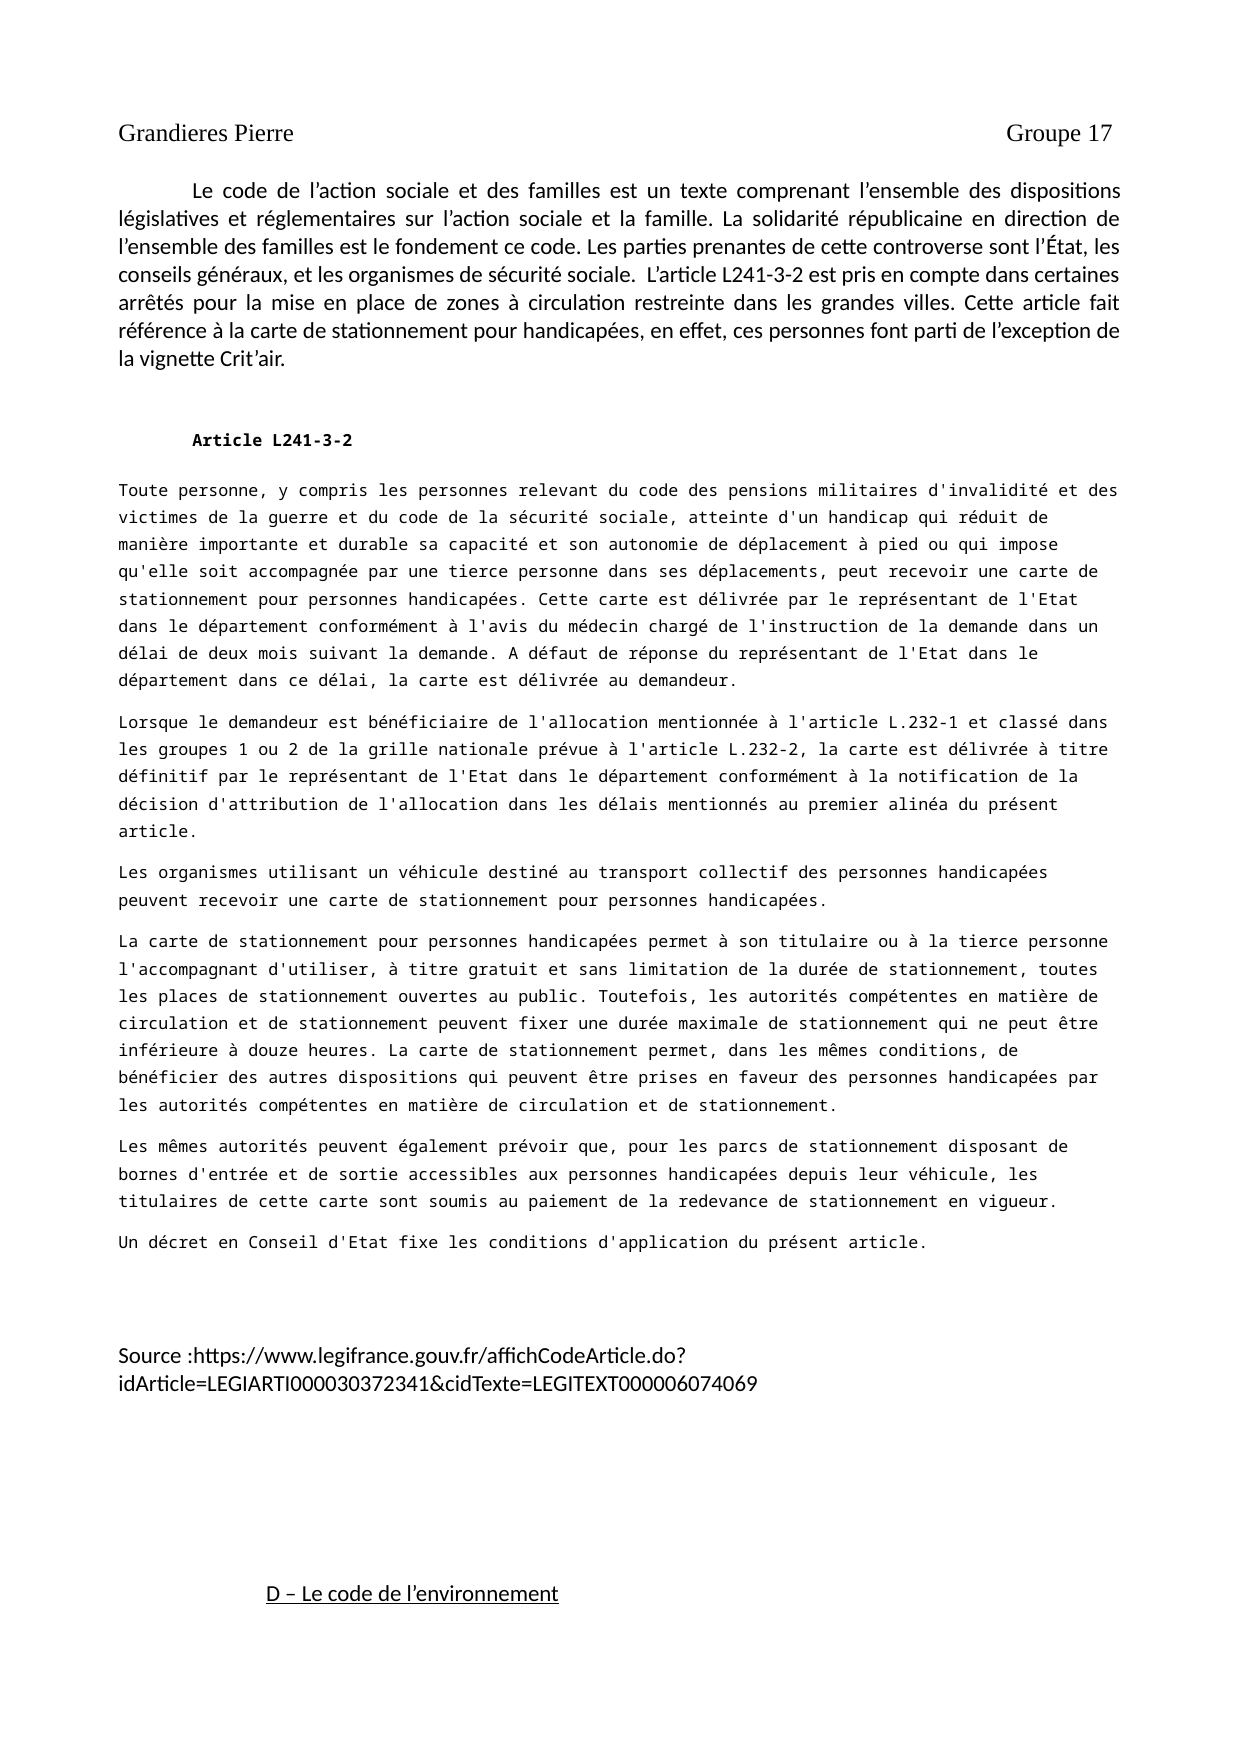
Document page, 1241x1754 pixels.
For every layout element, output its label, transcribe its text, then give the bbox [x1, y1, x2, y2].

text Source :https://www.legifrance.gouv.fr/affichCodeArticle.do?idArticle=LEGIARTI000030372341&cidTexte=LEGITEXT000006074069 [118, 1341, 1122, 1397]
text La carte de stationnement pour personnes handicapées permet à son titulaire ou à la tierce personne l'accompagnant d'utiliser, à titre gratuit et sans limitation de la durée de stationnement, toutes les places de stationnement ouvertes au public. Toutefois, les autorités compétentes en matière de circulation et de stationnement peuvent fixer une durée maximale de stationnement qui ne peut être inférieure à douze heures. La carte de stationnement permet, dans les mêmes conditions, de bénéficier des autres dispositions qui peuvent être prises en faveur des personnes handicapées par les autorités compétentes en matière de circulation et de stationnement. [118, 930, 1122, 1116]
text Lorsque le demandeur est bénéficiaire de l'allocation mentionnée à l'article L.232-1 et classé dans les groupes 1 ou 2 de la grille nationale prévue à l'article L.232-2, la carte est délivrée à titre définitif par le représentant de l'Etat dans le département conformément à la notification de la décision d'attribution de l'allocation dans les délais mentionnés au premier alinéa du présent article. [118, 711, 1122, 842]
text Un décret en Conseil d'Etat fixe les conditions d'application du présent article. [118, 1231, 1122, 1254]
text Toute personne, y compris les personnes relevant du code des pensions militaires d'invalidité et des victimes de la guerre et du code de la sécurité sociale, atteinte d'un handicap qui réduit de manière importante et durable sa capacité et son autonomie de déplacement à pied ou qui impose qu'elle soit accompagnée par une tierce personne dans ses déplacements, peut recevoir une carte de stationnement pour personnes handicapées. Cette carte est délivrée par le représentant de l'Etat dans le département conformément à l'avis du médecin chargé de l'instruction de la demande dans un délai de deux mois suivant la demande. A défaut de réponse du représentant de l'Etat dans le département dans ce délai, la carte est délivrée au demandeur. [118, 478, 1122, 691]
text Les organismes utilisant un véhicule destiné au transport collectif des personnes handicapées peuvent recevoir une carte de stationnement pour personnes handicapées. [118, 861, 1122, 911]
text Le code de l’action sociale et des familles est un texte comprenant l’ensemble des dispositions législatives et réglementaires sur l’action sociale et la famille. La solidarité républicaine en direction de l’ensemble des familles est le fondement ce code. Les parties prenantes de cette controverse sont l’État, les conseils généraux, et les organismes de sécurité sociale. L’article L241-3-2 est pris en compte dans certaines arrêtés pour la mise en place de zones à circulation restreinte dans les grandes villes. Cette article fait référence à la carte de stationnement pour handicapées, en effet, ces personnes font parti de l’exception de la vignette Crit’air. [118, 176, 1122, 372]
text Article L241-3-2 [118, 428, 1122, 451]
text D – Le code de l’environnement [118, 1579, 1122, 1607]
text Les mêmes autorités peuvent également prévoir que, pour les parcs de stationnement disposant de bornes d'entrée et de sortie accessibles aux personnes handicapées depuis leur véhicule, les titulaires de cette carte sont soumis au paiement de la redevance de stationnement en vigueur. [118, 1135, 1122, 1212]
